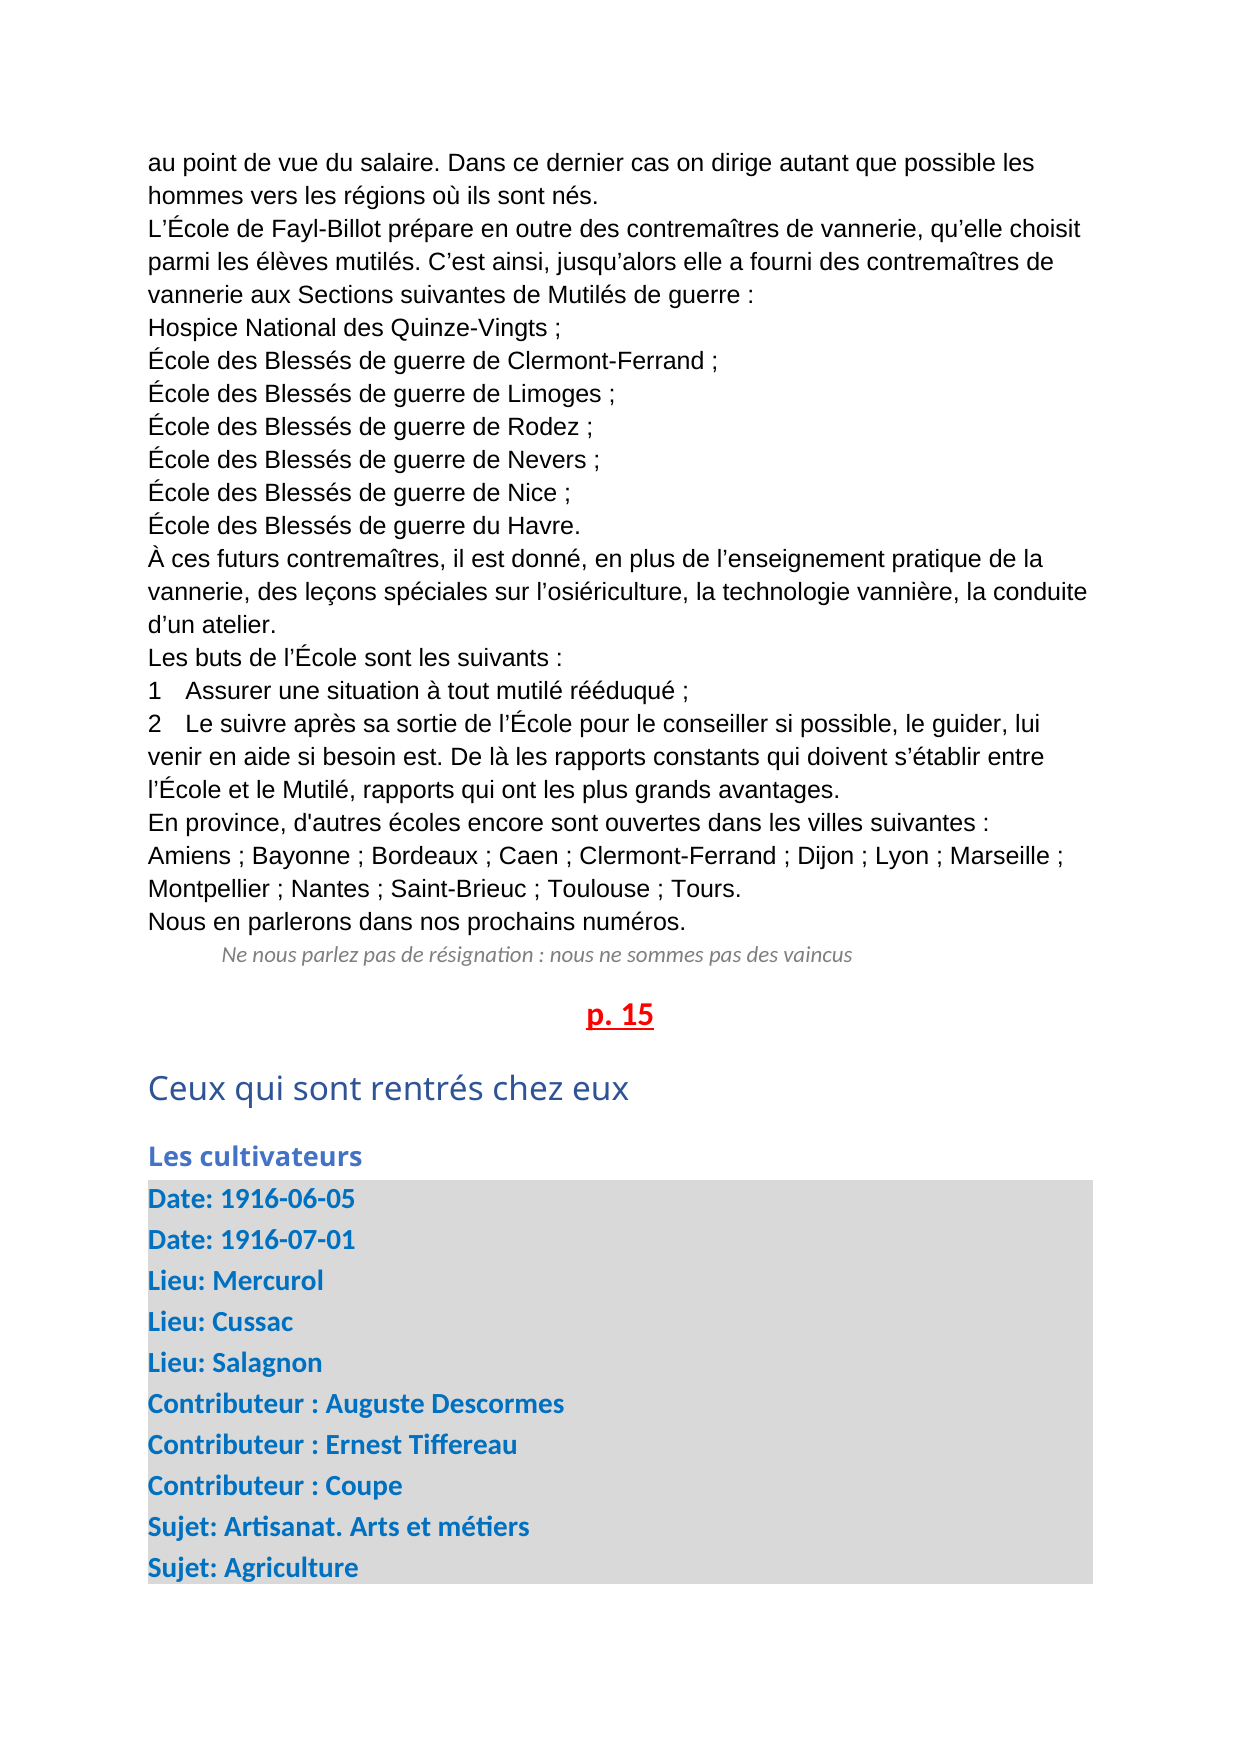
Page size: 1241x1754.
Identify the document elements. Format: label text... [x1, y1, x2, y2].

text p. 15 [148, 993, 1093, 1034]
text L’École de Fayl-Billot prépare en outre des contremaîtres de vannerie, qu’elle choisit parmi les élèves mutilés. C’est ainsi, jusqu’alors elle a fourni des contremaîtres de vannerie aux Sections suivantes de Mutilés de guerre : [148, 214, 1093, 308]
text École des Blessés de guerre de Nice ; [148, 478, 1093, 507]
text École des Blessés de guerre de Limoges ; [148, 379, 1093, 407]
text Date: 1916-07-01 [148, 1221, 1093, 1257]
text Lieu: Salagnon [148, 1344, 1093, 1380]
text Date: 1916-06-05 [148, 1180, 1093, 1216]
list au point de vue du salaire. Dans ce dernier cas on dirige autant que possible les hommes vers les régions où ils sont nés. [148, 148, 1093, 209]
text École des Blessés de guerre du Havre. [148, 511, 1093, 539]
text Lieu: Cussac [148, 1303, 1093, 1339]
text Ne nous parlez pas de résignation : nous ne sommes pas des vaincus [148, 940, 1093, 968]
subtitle Ceux qui sont rentrés chez eux [148, 1065, 1093, 1110]
text Contributeur : Ernest Tiffereau [148, 1426, 1093, 1462]
text Contributeur : Coupe [148, 1467, 1093, 1502]
list Le suivre après sa sortie de l’École pour le conseiller si possible, le guider, lui venir en aide si besoin est. De là les rapports constants qui doivent s’établir entre l’École et le Mutilé, rapports qui ont les plus grands avantages. [148, 709, 1093, 804]
text École des Blessés de guerre de Nevers ; [148, 445, 1093, 473]
text Lieu: Mercurol [148, 1262, 1093, 1298]
text École des Blessés de guerre de Clermont-Ferrand ; [148, 346, 1093, 374]
text Hospice National des Quinze-Vingts ; [148, 313, 1093, 341]
text Contributeur : Auguste Descormes [148, 1385, 1093, 1421]
subtitle Les cultivateurs [148, 1138, 1093, 1175]
text En province, d'autres écoles encore sont ouvertes dans les villes suivantes : [148, 808, 1093, 837]
text École des Blessés de guerre de Rodez ; [148, 412, 1093, 441]
text Sujet: Agriculture [148, 1549, 1093, 1584]
text À ces futurs contremaîtres, il est donné, en plus de l’enseignement pratique de la vannerie, des leçons spéciales sur l’osiériculture, la technologie vannière, la conduite d’un atelier. [148, 544, 1093, 639]
text Nous en parlerons dans nos prochains numéros. [148, 907, 1093, 936]
list Assurer une situation à tout mutilé rééduqué ; [148, 676, 1093, 705]
text Sujet: Artisanat. Arts et métiers [148, 1508, 1093, 1543]
text Les buts de l’École sont les suivants : [148, 643, 1093, 672]
text Amiens ; Bayonne ; Bordeaux ; Caen ; Clermont-Ferrand ; Dijon ; Lyon ; Marseille ; Montpellier ; Nantes ; Saint-Brieuc ; Toulouse ; Tours. [148, 841, 1093, 903]
